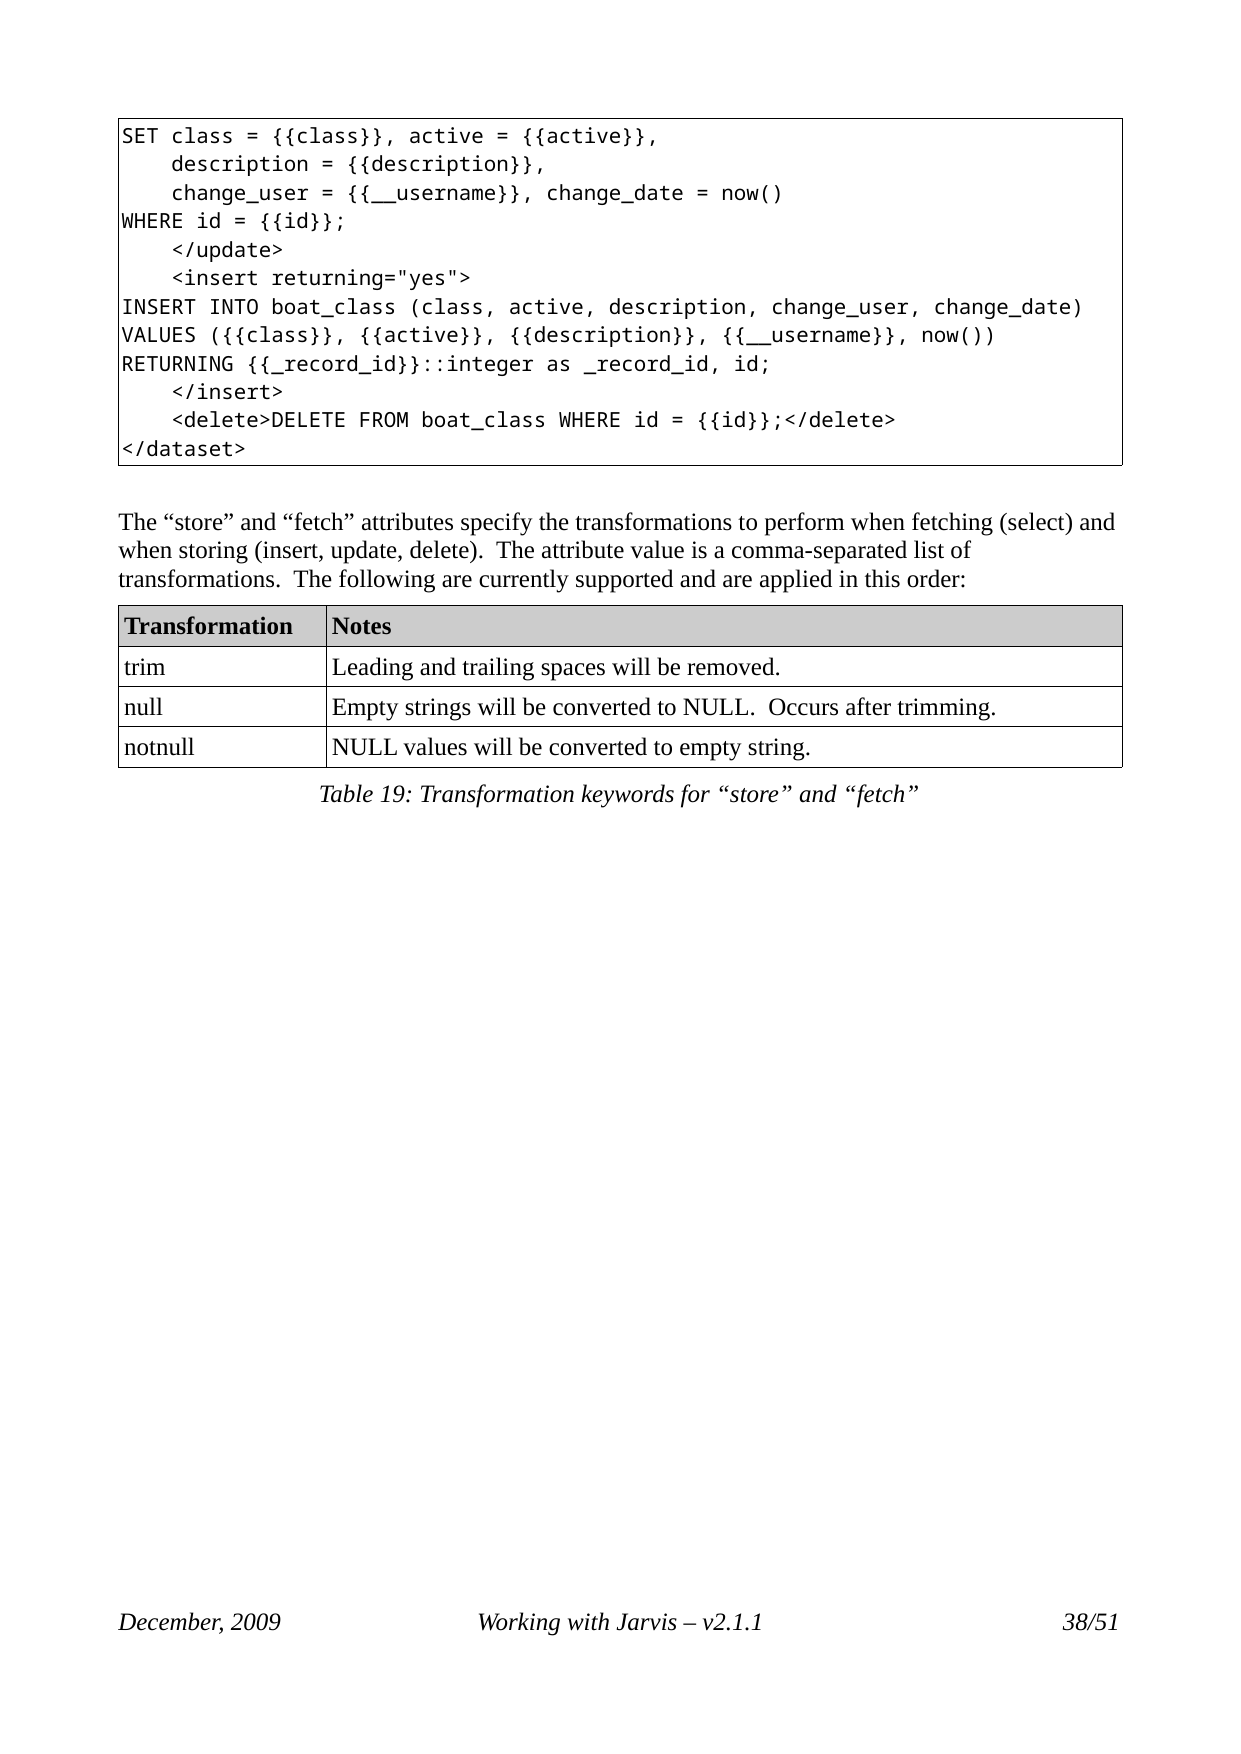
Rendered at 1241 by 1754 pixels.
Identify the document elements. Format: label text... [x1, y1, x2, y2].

table_cell notnull [119, 727, 326, 767]
table_cell Empty strings will be converted to NULL. Occurs after trimming. [327, 687, 1122, 726]
text </dataset> [119, 431, 1122, 465]
text RETURNING {{_record_id}}::integer as _record_id, id; [119, 346, 1122, 374]
text <delete>DELETE FROM boat_class WHERE id = {{id}};</delete> [119, 402, 1122, 431]
table_cell null [119, 687, 326, 726]
text WHERE id = {{id}}; [119, 203, 1122, 232]
text <insert returning="yes"> [119, 260, 1122, 289]
text VALUES ({{class}}, {{active}}, {{description}}, {{__username}}, now()) [119, 317, 1122, 346]
table_cell Leading and trailing spaces will be removed. [327, 647, 1122, 686]
text </update> [119, 232, 1122, 260]
text The “store” and “fetch” attributes specify the transformations to perform when fetching (select) and when storing (insert, update, delete). The attribute value is a comma-separated list of transformations. The following are currently supported and are applied in this order: [118, 507, 1122, 593]
table_cell trim [119, 647, 326, 686]
table_cell NULL values will be converted to empty string. [327, 727, 1122, 767]
text INSERT INTO boat_class (class, active, description, change_user, change_date) [119, 289, 1122, 317]
text change_user = {{__username}}, change_date = now() [119, 175, 1122, 203]
table_header Notes [327, 606, 1122, 646]
text SET class = {{class}}, active = {{active}}, [119, 119, 1122, 147]
text description = {{description}}, [119, 147, 1122, 175]
table_header Transformation [119, 606, 326, 646]
text </insert> [119, 374, 1122, 402]
text Table 19: Transformation keywords for “store” and “fetch” [118, 779, 1122, 808]
